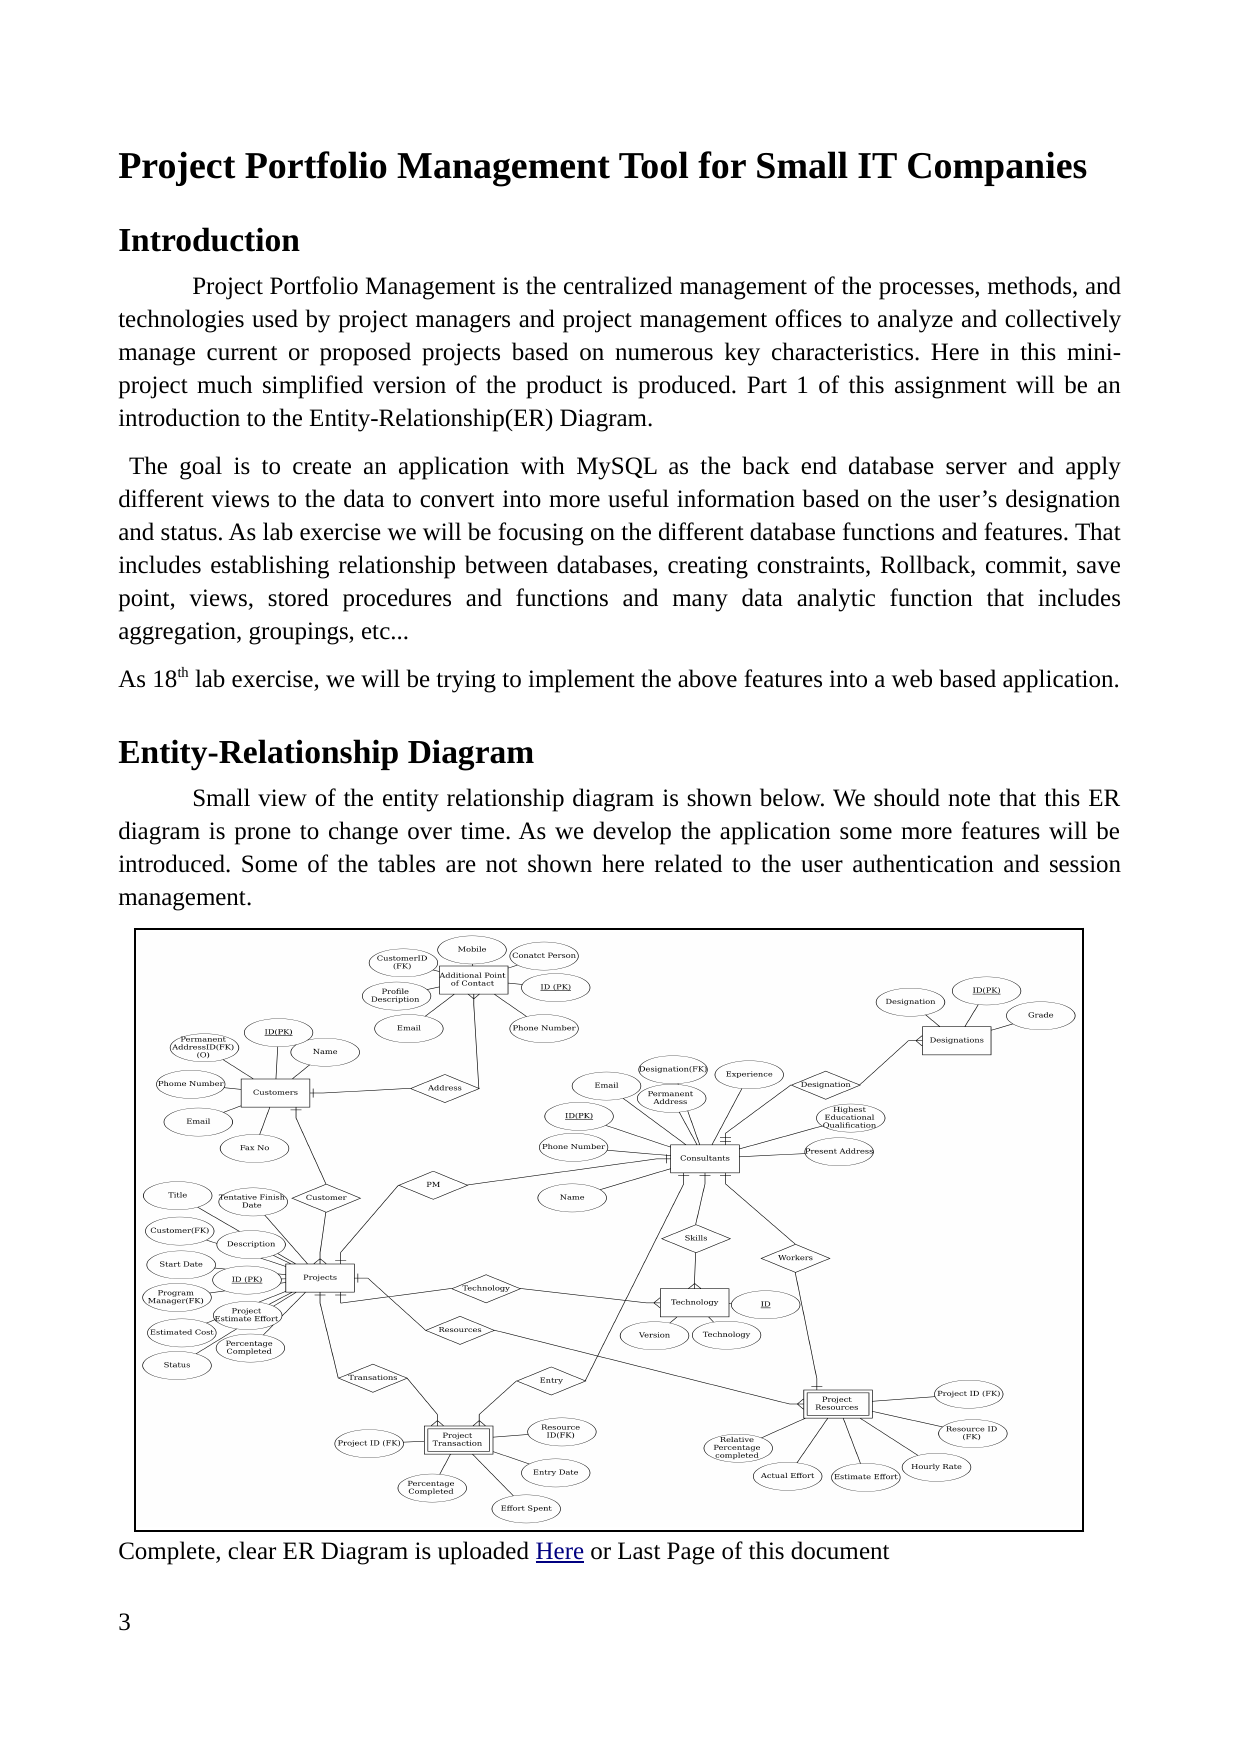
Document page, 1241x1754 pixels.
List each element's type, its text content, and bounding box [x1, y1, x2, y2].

subtitle Project Portfolio Management Tool for Small IT Companies [118, 143, 1122, 187]
text [136, 930, 1082, 1530]
text Complete, clear ER Diagram is uploaded Here or Last Page of this document [118, 930, 1122, 1565]
subtitle Entity-Relationship Diagram [118, 732, 1122, 771]
text Small view of the entity relationship diagram is shown below. We should note that this ER diagram is prone to change over time. As we develop the application some more features will be introduced. Some of the tables are not shown here related to the user authentication and session management. [118, 783, 1122, 911]
text As 18th lab exercise, we will be trying to implement the above features into a web based application. [118, 664, 1122, 692]
picture [138, 932, 1080, 1527]
subtitle Introduction [118, 220, 1122, 259]
text Project Portfolio Management is the centralized management of the processes, methods, and technologies used by project managers and project management offices to analyze and collectively manage current or proposed projects based on numerous key characteristics. Here in this mini-project much simplified version of the product is produced. Part 1 of this assignment will be an introduction to the Entity-Relationship(ER) Diagram. [118, 271, 1122, 432]
text The goal is to create an application with MySQL as the back end database server and apply different views to the data to convert into more useful information based on the user’s designation and status. As lab exercise we will be focusing on the different database functions and features. That includes establishing relationship between databases, creating constraints, Rollback, commit, save point, views, stored procedures and functions and many data analytic function that includes aggregation, groupings, etc... [118, 451, 1122, 645]
